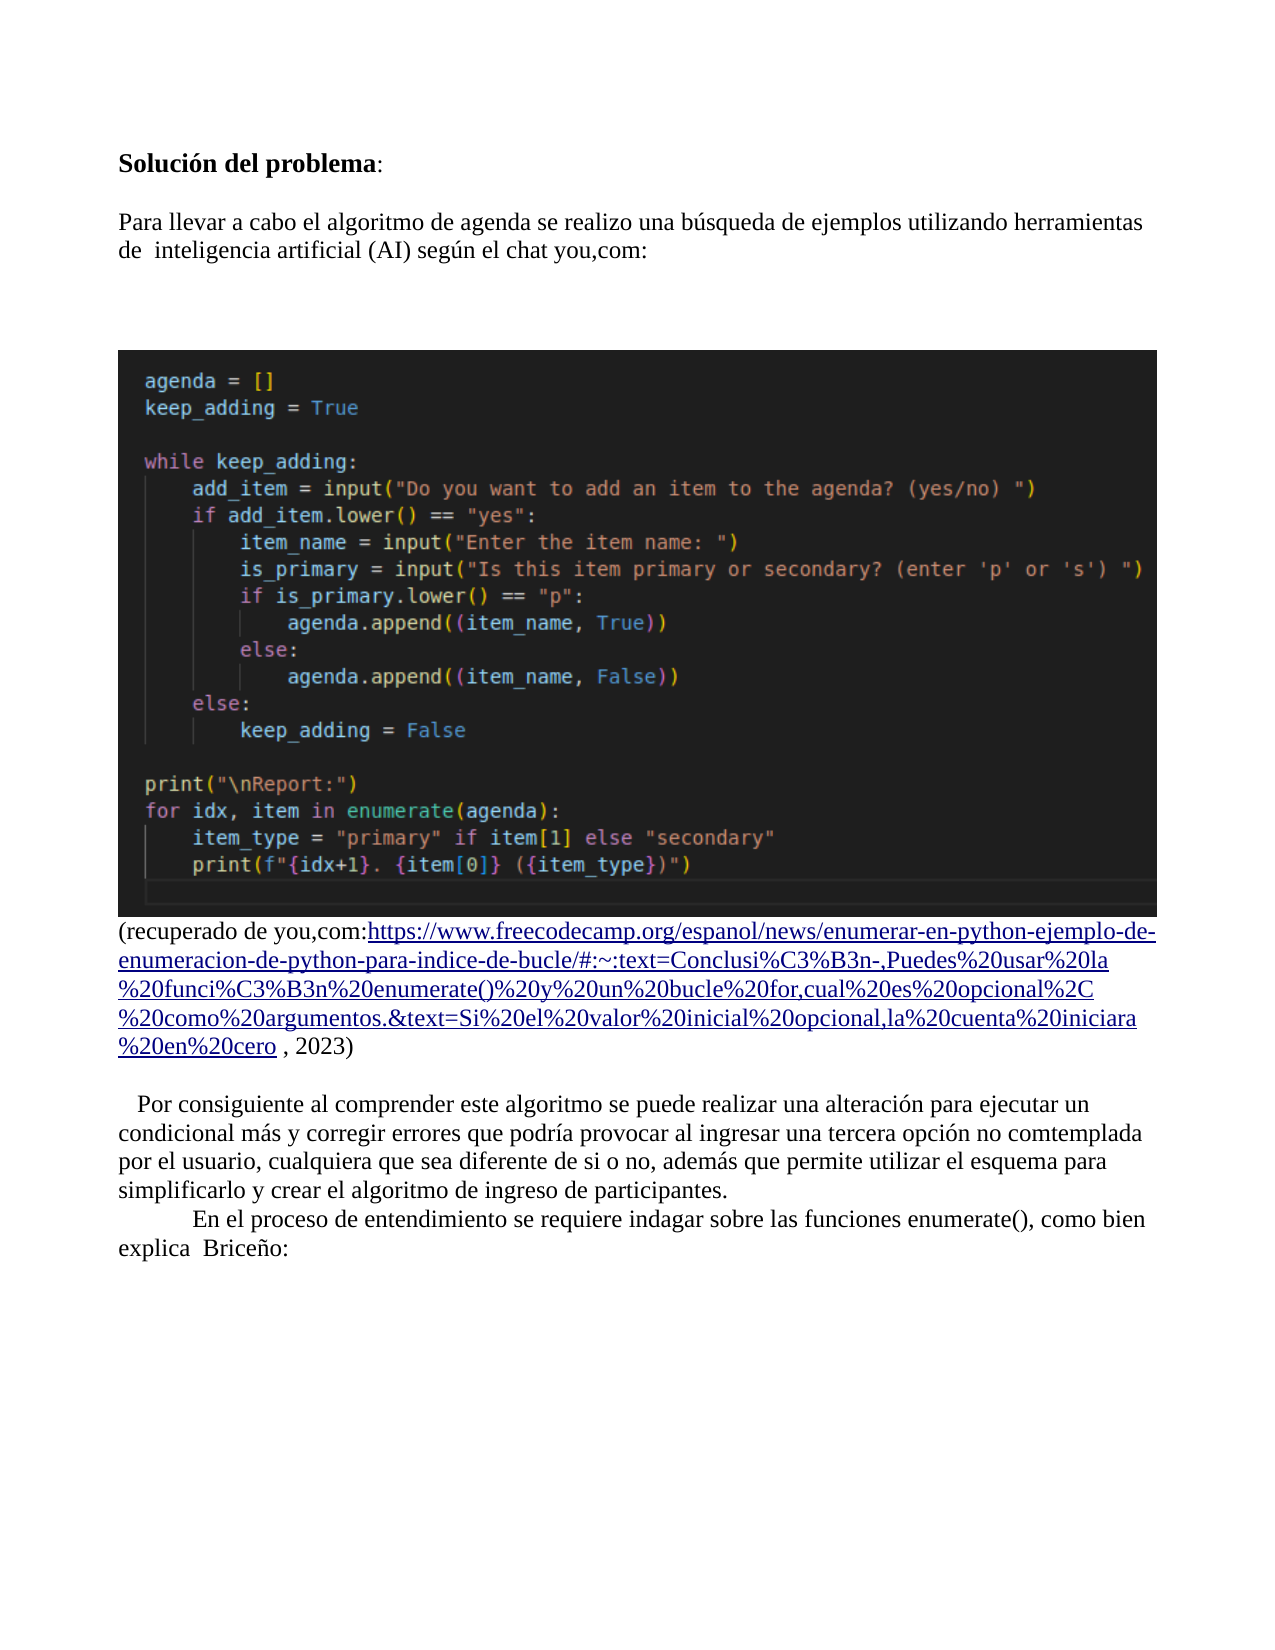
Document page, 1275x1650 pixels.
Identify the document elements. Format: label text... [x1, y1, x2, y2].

picture [118, 350, 1157, 917]
text Para llevar a cabo el algoritmo de agenda se realizo una búsqueda de ejemplos utilizando herramientas de inteligencia artificial (AI) según el chat you,com: [118, 207, 1157, 264]
text (recuperado de you,com:https://www.freecodecamp.org/espanol/news/enumerar-en-python-ejemplo-de-enumeracion-de-python-para-indice-de-bucle/#:~:text=Conclusi%C3%B3n-,Puedes%20usar%20la%20funci%C3%B3n%20enumerate()%20y%20un%20bucle%20for,cual%20es%20opcional%2C%20como%20argumentos.&text=Si%20el%20valor%20inicial%20opcional,la%20cuenta%20iniciara%20en%20cero , 2023) [118, 917, 1157, 1089]
text En el proceso de entendimiento se requiere indagar sobre las funciones enumerate(), como bien explica Briceño: [118, 1204, 1157, 1261]
text Solución del problema: [118, 147, 1157, 178]
text Por consiguiente al comprender este algoritmo se puede realizar una alteración para ejecutar un condicional más y corregir errores que podría provocar al ingresar una tercera opción no comtemplada por el usuario, cualquiera que sea diferente de si o no, además que permite utilizar el esquema para simplificarlo y crear el algoritmo de ingreso de participantes. [118, 1089, 1157, 1204]
